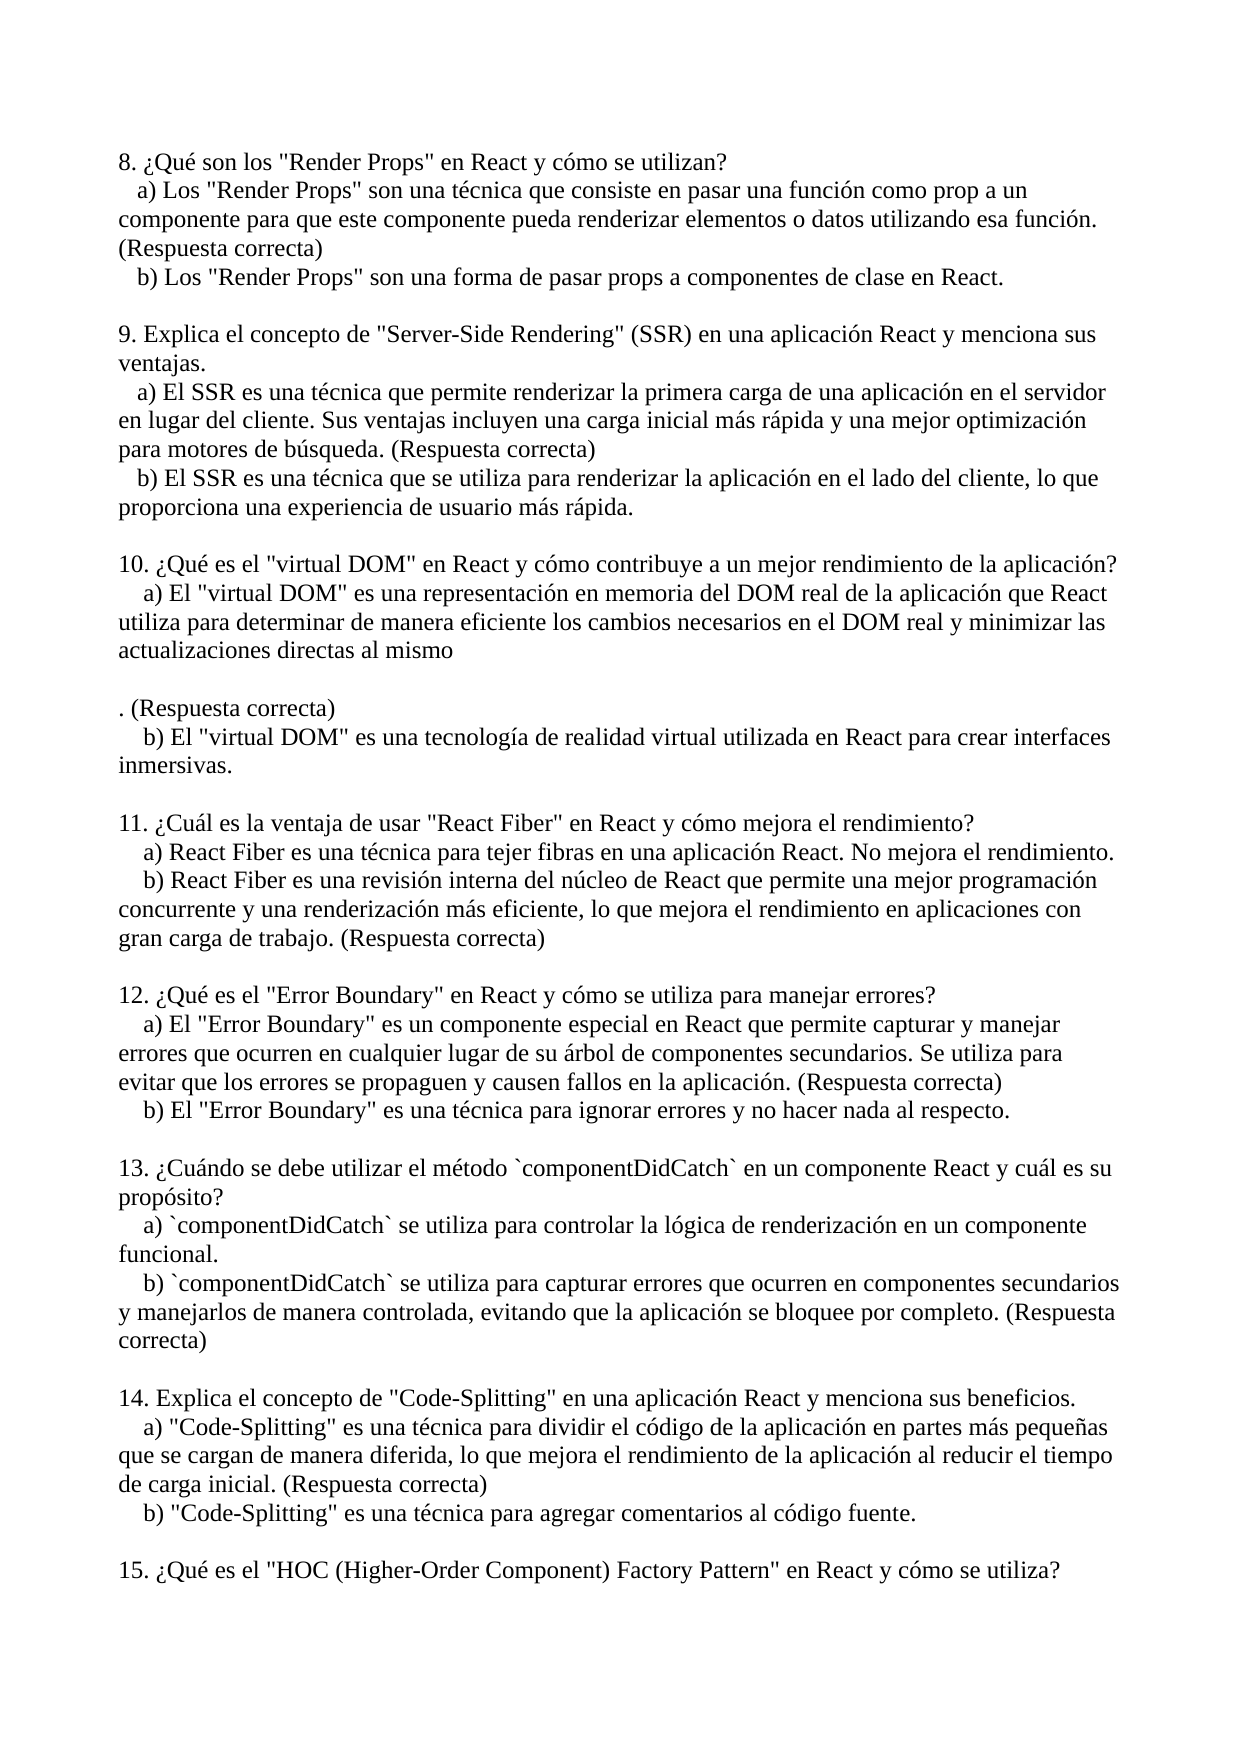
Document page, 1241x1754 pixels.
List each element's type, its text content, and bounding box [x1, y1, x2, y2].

text a) `componentDidCatch` se utiliza para controlar la lógica de renderización en un componente funcional. [118, 1211, 1122, 1268]
text b) El SSR es una técnica que se utiliza para renderizar la aplicación en el lado del cliente, lo que proporciona una experiencia de usuario más rápida. [118, 463, 1122, 521]
text 15. ¿Qué es el "HOC (Higher-Order Component) Factory Pattern" en React y cómo se utiliza? [118, 1556, 1122, 1584]
text b) El "virtual DOM" es una tecnología de realidad virtual utilizada en React para crear interfaces inmersivas. [118, 722, 1122, 779]
text a) React Fiber es una técnica para tejer fibras en una aplicación React. No mejora el rendimiento. [118, 837, 1122, 866]
text b) Los "Render Props" son una forma de pasar props a componentes de clase en React. [118, 262, 1122, 291]
text a) El "virtual DOM" es una representación en memoria del DOM real de la aplicación que React utiliza para determinar de manera eficiente los cambios necesarios en el DOM real y minimizar las actualizaciones directas al mismo [118, 578, 1122, 664]
text a) "Code-Splitting" es una técnica para dividir el código de la aplicación en partes más pequeñas que se cargan de manera diferida, lo que mejora el rendimiento de la aplicación al reducir el tiempo de carga inicial. (Respuesta correcta) [118, 1412, 1122, 1498]
text 8. ¿Qué son los "Render Props" en React y cómo se utilizan? [118, 147, 1122, 176]
text b) React Fiber es una revisión interna del núcleo de React que permite una mejor programación concurrente y una renderización más eficiente, lo que mejora el rendimiento en aplicaciones con gran carga de trabajo. (Respuesta correcta) [118, 866, 1122, 952]
text 9. Explica el concepto de "Server-Side Rendering" (SSR) en una aplicación React y menciona sus ventajas. [118, 319, 1122, 377]
text 11. ¿Cuál es la ventaja de usar "React Fiber" en React y cómo mejora el rendimiento? [118, 808, 1122, 837]
text . (Respuesta correcta) [118, 693, 1122, 722]
text a) El SSR es una técnica que permite renderizar la primera carga de una aplicación en el servidor en lugar del cliente. Sus ventajas incluyen una carga inicial más rápida y una mejor optimización para motores de búsqueda. (Respuesta correcta) [118, 377, 1122, 463]
text 10. ¿Qué es el "virtual DOM" en React y cómo contribuye a un mejor rendimiento de la aplicación? [118, 549, 1122, 578]
text b) El "Error Boundary" es una técnica para ignorar errores y no hacer nada al respecto. [118, 1096, 1122, 1124]
text 13. ¿Cuándo se debe utilizar el método `componentDidCatch` en un componente React y cuál es su propósito? [118, 1153, 1122, 1211]
text a) El "Error Boundary" es un componente especial en React que permite capturar y manejar errores que ocurren en cualquier lugar de su árbol de componentes secundarios. Se utiliza para evitar que los errores se propaguen y causen fallos en la aplicación. (Respuesta correcta) [118, 1009, 1122, 1096]
text 12. ¿Qué es el "Error Boundary" en React y cómo se utiliza para manejar errores? [118, 981, 1122, 1009]
text b) `componentDidCatch` se utiliza para capturar errores que ocurren en componentes secundarios y manejarlos de manera controlada, evitando que la aplicación se bloquee por completo. (Respuesta correcta) [118, 1268, 1122, 1354]
text 14. Explica el concepto de "Code-Splitting" en una aplicación React y menciona sus beneficios. [118, 1383, 1122, 1412]
text b) "Code-Splitting" es una técnica para agregar comentarios al código fuente. [118, 1498, 1122, 1527]
text a) Los "Render Props" son una técnica que consiste en pasar una función como prop a un componente para que este componente pueda renderizar elementos o datos utilizando esa función. (Respuesta correcta) [118, 176, 1122, 262]
